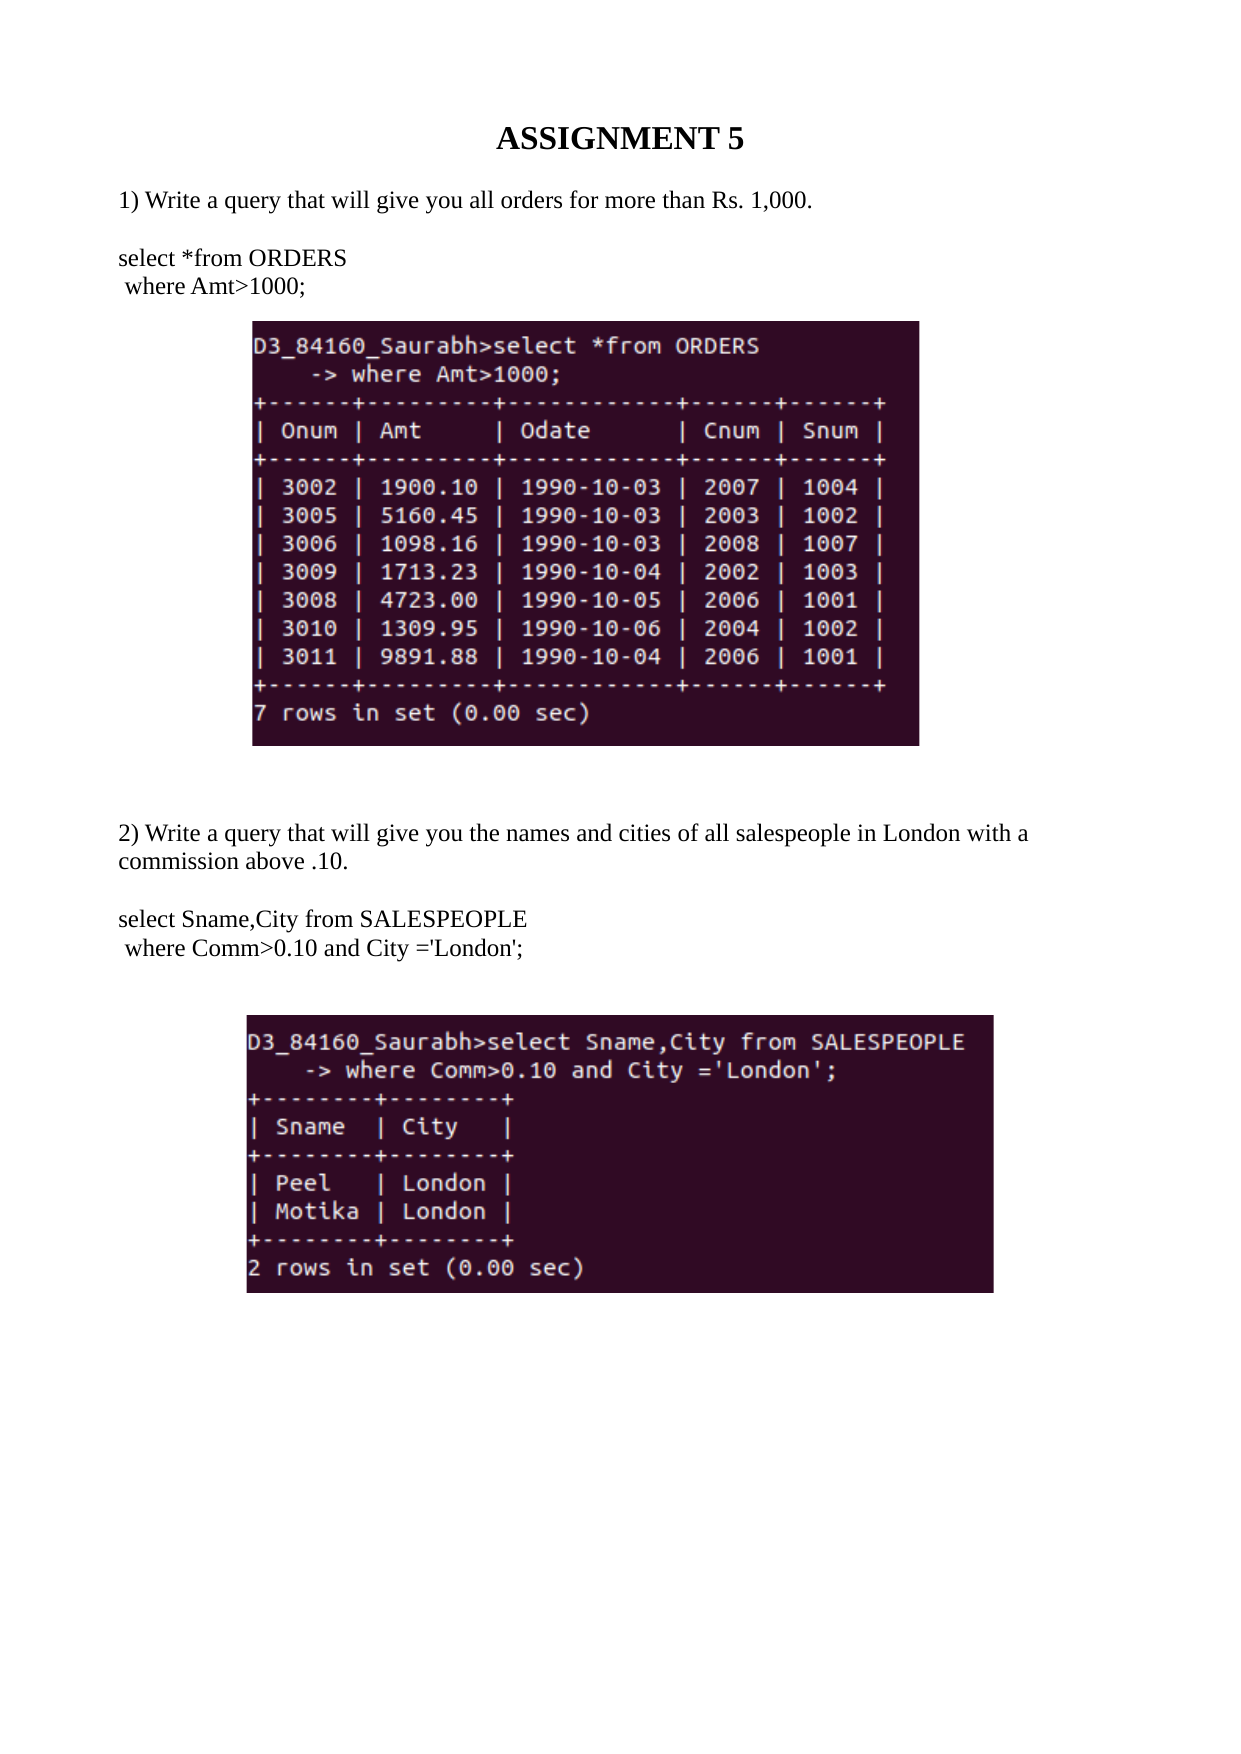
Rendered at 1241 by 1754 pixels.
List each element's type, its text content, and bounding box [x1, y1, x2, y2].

text 1) Write a query that will give you all orders for more than Rs. 1,000. [118, 185, 1122, 214]
text select *from ORDERS [118, 243, 1122, 271]
text select Sname,City from SALESPEOPLE [118, 904, 1122, 933]
text where Comm>0.10 and City ='London'; [118, 933, 1122, 961]
text 2) Write a query that will give you the names and cities of all salespeople in London with a commission above .10. [118, 818, 1122, 875]
picture [252, 321, 920, 746]
text where Amt>1000; [118, 271, 1122, 300]
picture [246, 1015, 994, 1293]
text ASSIGNMENT 5 [118, 118, 1122, 156]
